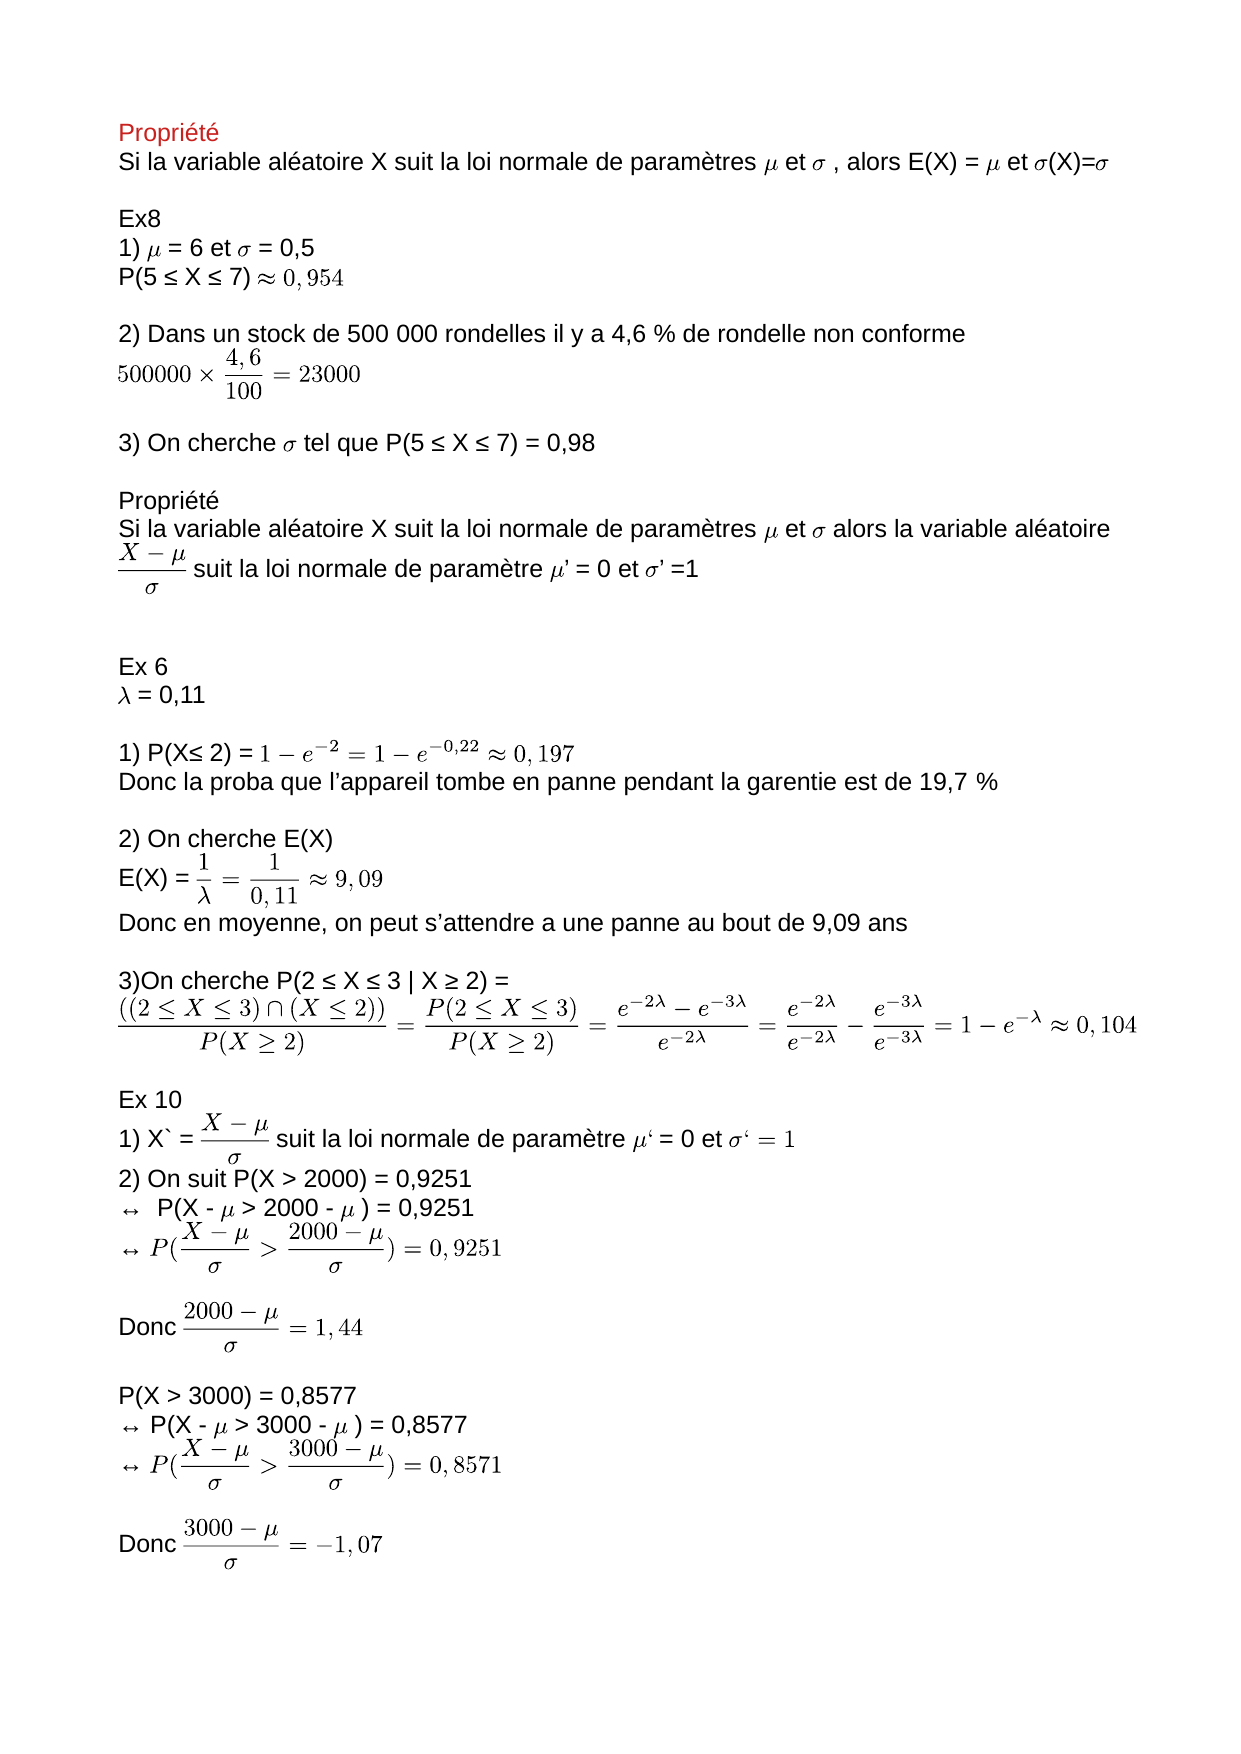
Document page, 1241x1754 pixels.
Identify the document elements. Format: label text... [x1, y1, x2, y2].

text 1) = 6 et = 0,5 [118, 233, 1122, 262]
text Ex8 [118, 204, 1122, 233]
text suit la loi normale de paramètre = 0 et [222, 1113, 1122, 1164]
text Si la variable aléatoire X suit la loi normale de paramètres et alors la variable aléatoire suit la loi normale de paramètre ’ = 0 et ’ =1 [118, 514, 1122, 594]
text Donc [118, 1519, 186, 1569]
text Ex 6 [118, 652, 1122, 681]
text [335, 1222, 1122, 1273]
text 3) On cherche tel que P(5 ≤ X ≤ 7) = 0,98 [118, 428, 1122, 457]
text ↔ P(X - > 2000 - ) = 0,9251 [118, 1193, 1122, 1222]
text [230, 1302, 1122, 1353]
text 2) Dans un stock de 500 000 rondelles il y a 4,6 % de rondelle non conforme [118, 319, 1122, 348]
text Propriété [118, 118, 1122, 147]
text Donc en moyenne, on peut s’attendre a une panne au bout de 9,09 ans [118, 908, 1122, 937]
text 1) X` = [118, 1113, 205, 1164]
text P(X > 3000) = 0,8577 [118, 1381, 1122, 1410]
text [267, 853, 1122, 908]
text Si la variable aléatoire X suit la loi normale de paramètres et , alors E(X) = et (X)= [118, 147, 1122, 176]
text P(5 ≤ X ≤ 7) [118, 262, 1122, 291]
text E(X) = [118, 853, 265, 908]
text Propriété [118, 486, 1122, 514]
text 1) P(X≤ 2) = [118, 738, 1122, 767]
text ↔ P(X - > 3000 - ) = 0,8577 [118, 1410, 1122, 1439]
text 2) On suit P(X > 2000) = 0,9251 [118, 1164, 1122, 1193]
text [230, 1519, 1122, 1569]
text Donc [118, 1302, 226, 1353]
text ↔ [118, 1439, 210, 1490]
text = 0,11 [118, 681, 1122, 709]
text [118, 1027, 225, 1056]
text 3)On cherche P(2 ≤ X ≤ 3 | X ≥ 2) = [118, 966, 1122, 1025]
text ↔ [118, 1222, 209, 1273]
text 2) On cherche E(X) [118, 824, 1122, 853]
text Ex 10 [118, 1084, 1122, 1113]
text Donc la proba que l’appareil tombe en panne pendant la garentie est de 19,7 % [118, 767, 1122, 796]
text [335, 1439, 1122, 1490]
